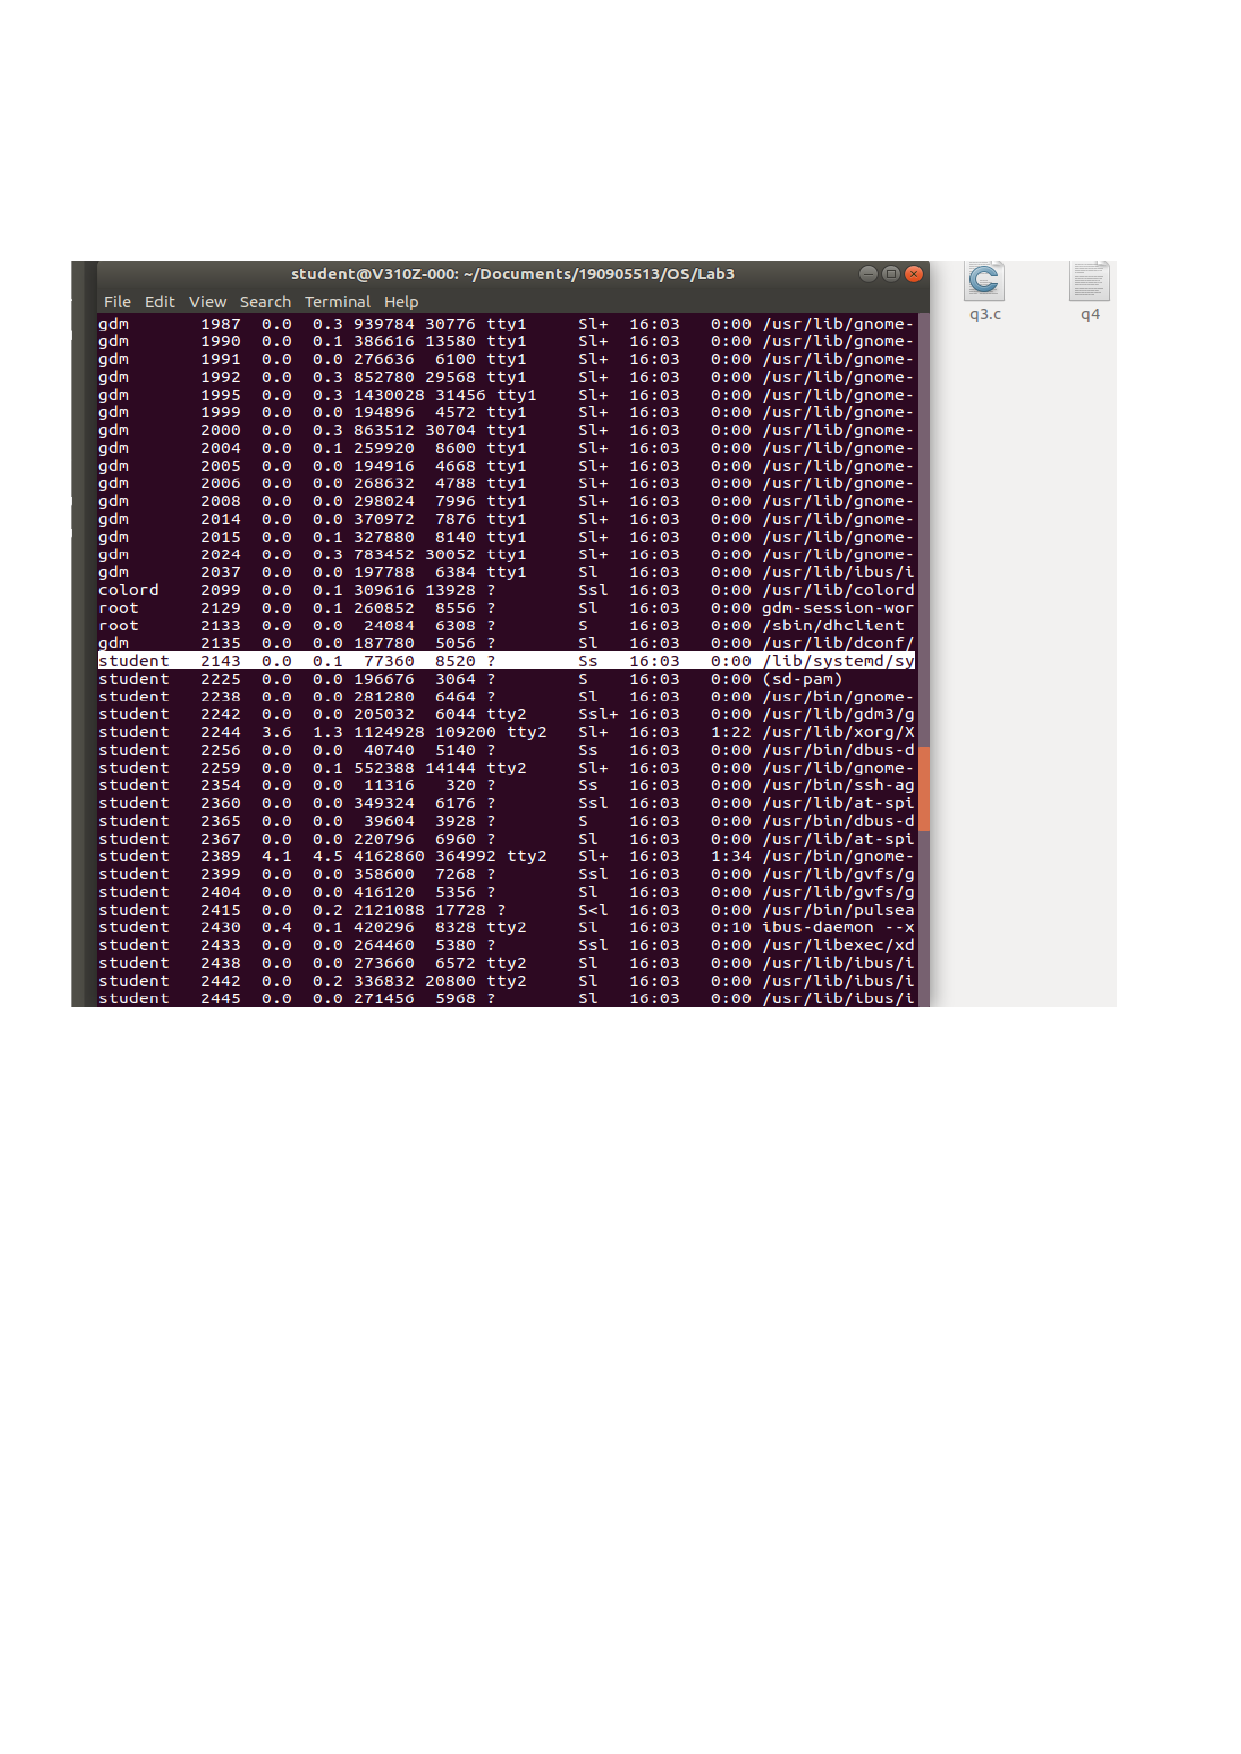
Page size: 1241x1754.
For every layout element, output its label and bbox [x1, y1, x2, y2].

picture [71, 261, 612, 1007]
